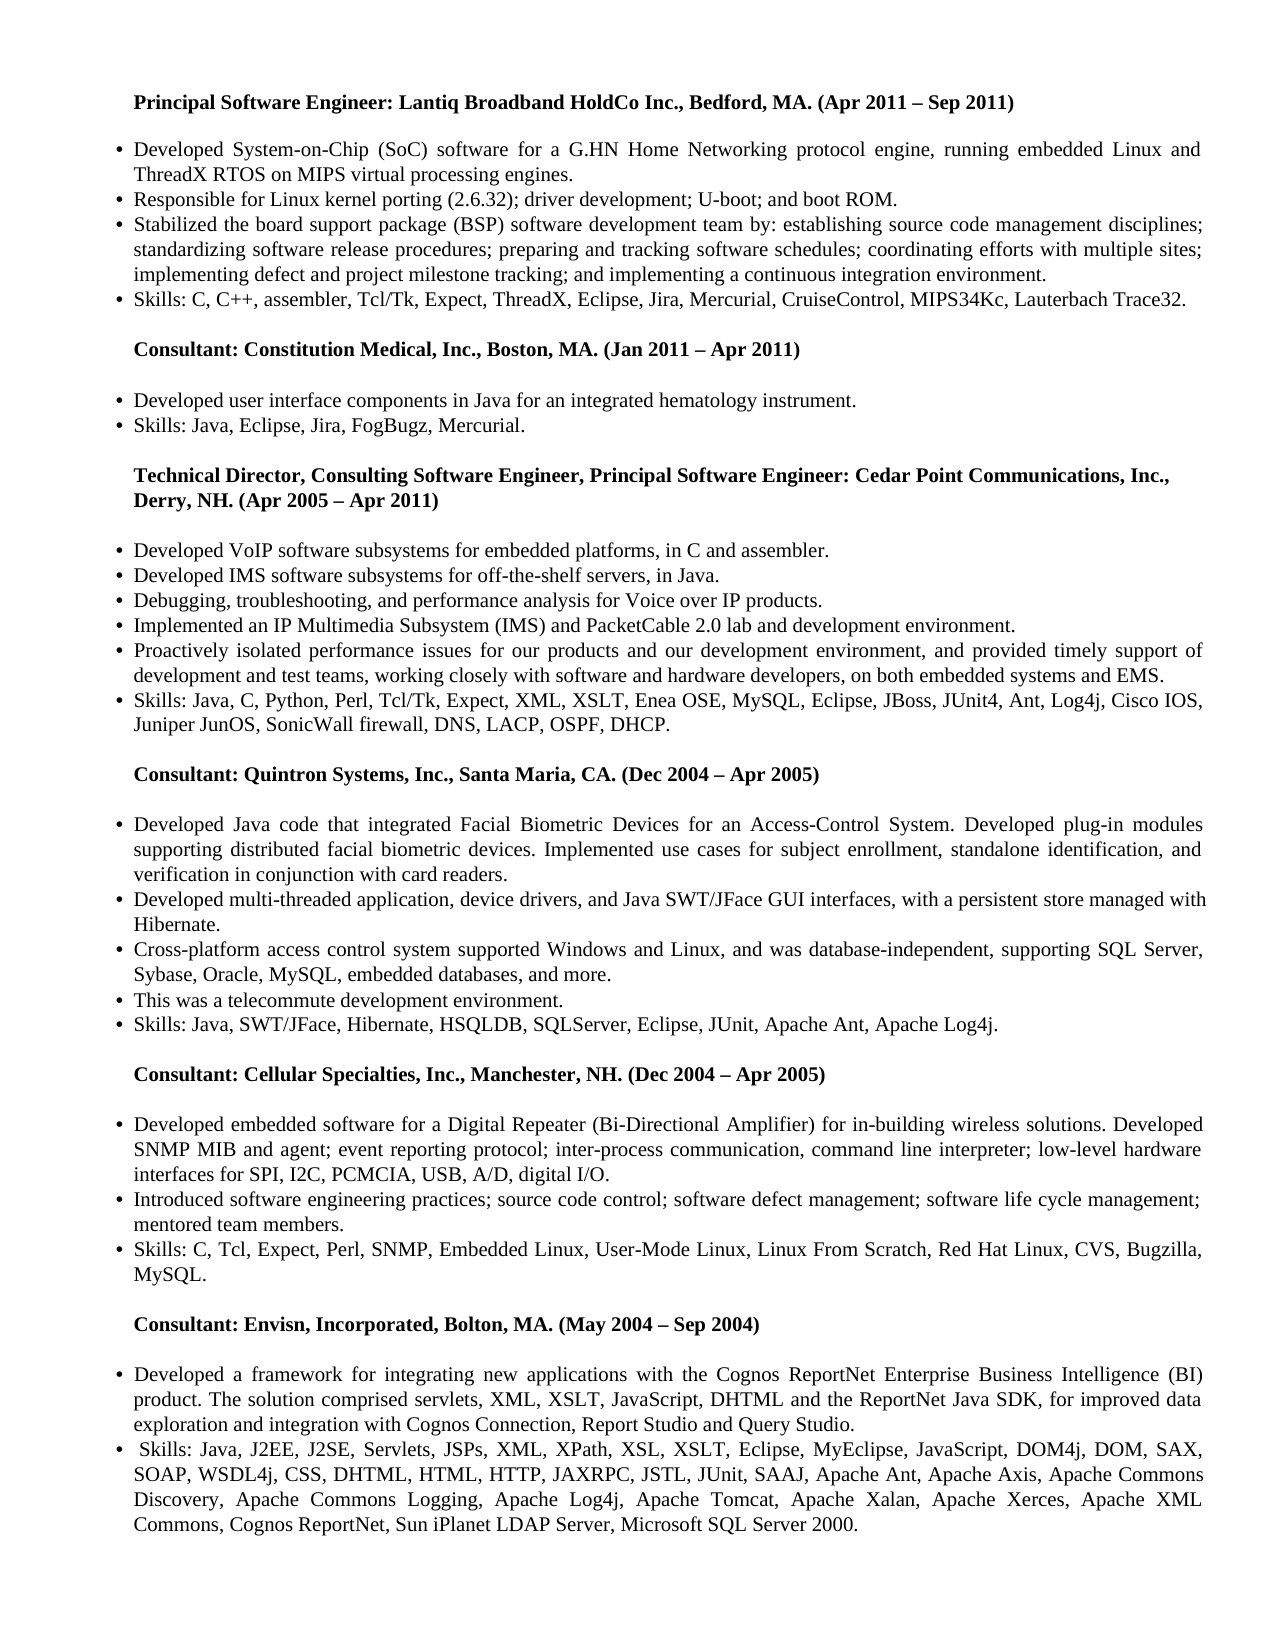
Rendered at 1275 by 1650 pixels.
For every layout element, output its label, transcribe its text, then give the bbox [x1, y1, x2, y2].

text • Introduced software engineering practices; source code control; software defect management; software life cycle management; [116, 1187, 1212, 1211]
text • Developed IMS software subsystems for off-the-shelf servers, in Java. [116, 563, 1212, 587]
text • Developed multi-threaded application, device drivers, and Java SWT/JFace GUI interfaces, with a persistent store managed with [116, 887, 1212, 911]
text • Developed System-on-Chip (SoC) software for a G.HN Home Networking protocol engine, running embedded Linux and [116, 137, 1212, 161]
text • Skills: Java, SWT/JFace, Hibernate, HSQLDB, SQLServer, Eclipse, JUnit, Apache Ant, Apache Log4j. [116, 1012, 1212, 1036]
text • Developed embedded software for a Digital Repeater (Bi-Directional Amplifier) for in-building wireless solutions. Developed SNMP MIB and agent; event reporting protocol; inter-process communication, command line interpreter; low-level hardware interfaces for SPI, I2C, PCMCIA, USB, A/D, digital I/O. [116, 1112, 1203, 1186]
text Hibernate. [133, 912, 1212, 936]
text • Responsible for Linux kernel porting (2.6.32); driver development; U-boot; and boot ROM. [116, 187, 1212, 211]
text • This was a telecommute development environment. [116, 988, 1212, 1012]
text Consultant: Quintron Systems, Inc., Santa Maria, CA. (Dec 2004 – Apr 2005) [133, 762, 1212, 786]
text Consultant: Envisn, Incorporated, Bolton, MA. (May 2004 – Sep 2004) [133, 1312, 1212, 1336]
text Consultant: Cellular Specialties, Inc., Manchester, NH. (Dec 2004 – Apr 2005) [133, 1062, 1212, 1086]
text • Debugging, troubleshooting, and performance analysis for Voice over IP products. [116, 588, 1212, 612]
text Principal Software Engineer: Lantiq Broadband HoldCo Inc., Bedford, MA. (Apr 2011 – Sep 2011) [133, 90, 1212, 113]
text • Skills: C, Tcl, Expect, Perl, SNMP, Embedded Linux, User-Mode Linux, Linux From Scratch, Red Hat Linux, CVS, Bugzilla, MySQL. [116, 1237, 1203, 1286]
text • Stabilized the board support package (BSP) software development team by: establishing source code management disciplines; standardizing software release procedures; preparing and tracking software schedules; coordinating efforts with multiple sites; implementing defect and project milestone tracking; and implementing a continuous integration environment. [116, 212, 1203, 286]
text mentored team members. [133, 1212, 1212, 1236]
text • Developed a framework for integrating new applications with the Cognos ReportNet Enterprise Business Intelligence (BI) product. The solution comprised servlets, XML, XSLT, JavaScript, DHTML and the ReportNet Java SDK, for improved data exploration and integration with Cognos Connection, Report Studio and Query Studio. [116, 1362, 1203, 1436]
text • Cross-platform access control system supported Windows and Linux, and was database-independent, supporting SQL Server, Sybase, Oracle, MySQL, embedded databases, and more. [116, 937, 1203, 986]
text • Developed VoIP software subsystems for embedded platforms, in C and assembler. [116, 538, 1212, 562]
text • Implemented an IP Multimedia Subsystem (IMS) and PacketCable 2.0 lab and development environment. [116, 613, 1212, 637]
text • Skills: C, C++, assembler, Tcl/Tk, Expect, ThreadX, Eclipse, Jira, Mercurial, CruiseControl, MIPS34Kc, Lauterbach Trace32. [116, 287, 1212, 311]
text • Skills: Java, Eclipse, Jira, FogBugz, Mercurial. [116, 413, 1212, 437]
text • Proactively isolated performance issues for our products and our development environment, and provided timely support of development and test teams, working closely with software and hardware developers, on both embedded systems and EMS. [116, 638, 1203, 687]
text Consultant: Constitution Medical, Inc., Boston, MA. (Jan 2011 – Apr 2011) [133, 337, 1212, 361]
text • Developed Java code that integrated Facial Biometric Devices for an Access-Control System. Developed plug-in modules supporting distributed facial biometric devices. Implemented use cases for subject enrollment, standalone identification, and verification in conjunction with card readers. [116, 812, 1203, 886]
text ThreadX RTOS on MIPS virtual processing engines. [133, 162, 1212, 186]
text • Skills: Java, J2EE, J2SE, Servlets, JSPs, XML, XPath, XSL, XSLT, Eclipse, MyEclipse, JavaScript, DOM4j, DOM, SAX, SOAP, WSDL4j, CSS, DHTML, HTML, HTTP, JAXRPC, JSTL, JUnit, SAAJ, Apache Ant, Apache Axis, Apache Commons Discovery, Apache Commons Logging, Apache Log4j, Apache Tomcat, Apache Xalan, Apache Xerces, Apache XML Commons, Cognos ReportNet, Sun iPlanet LDAP Server, Microsoft SQL Server 2000. [116, 1437, 1204, 1536]
text • Developed user interface components in Java for an integrated hematology instrument. [116, 387, 1212, 412]
text Technical Director, Consulting Software Engineer, Principal Software Engineer: Cedar Point Communications, Inc., Derry, NH. (Apr 2005 – Apr 2011) [133, 463, 1174, 512]
text • Skills: Java, C, Python, Perl, Tcl/Tk, Expect, XML, XSLT, Enea OSE, MySQL, Eclipse, JBoss, JUnit4, Ant, Log4j, Cisco IOS, Juniper JunOS, SonicWall firewall, DNS, LACP, OSPF, DHCP. [116, 688, 1203, 736]
